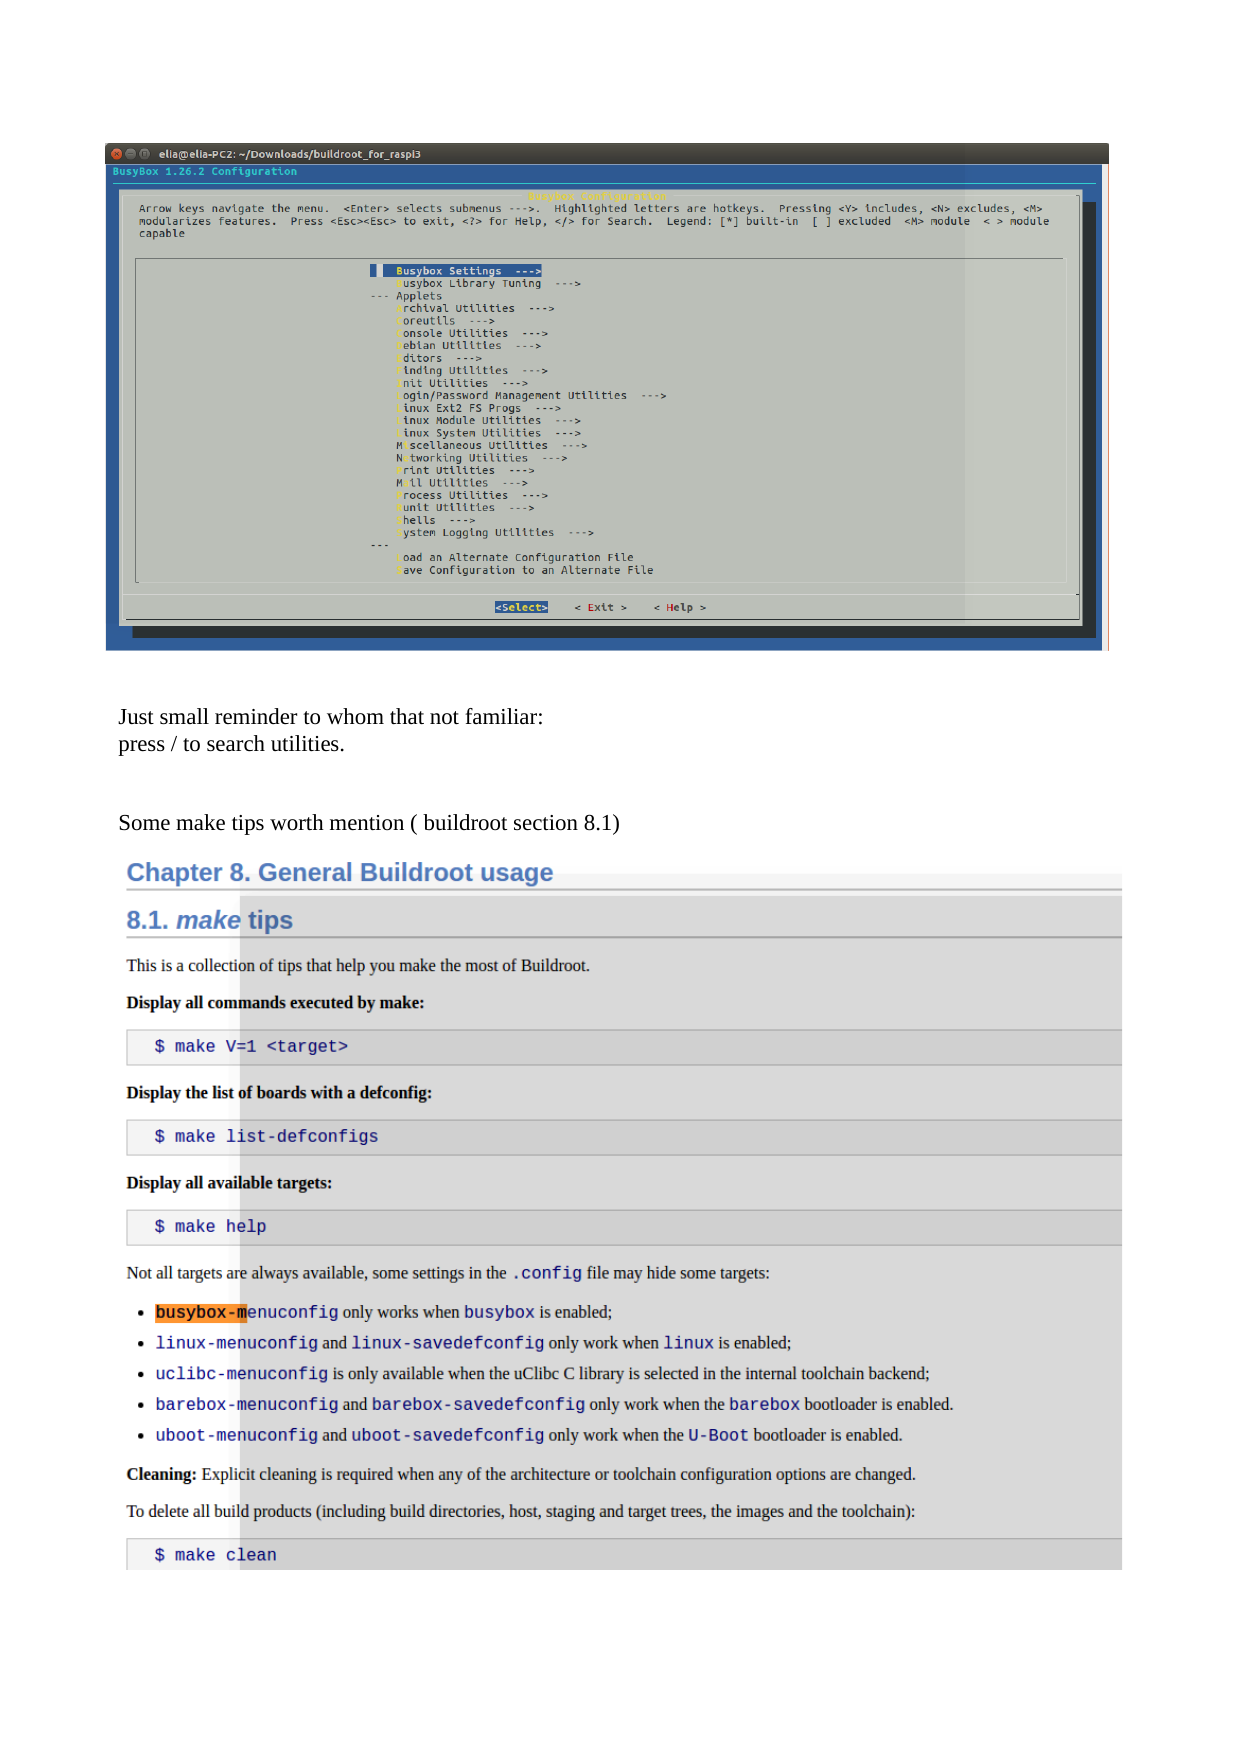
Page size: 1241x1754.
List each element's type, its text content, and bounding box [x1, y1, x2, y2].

text Just small reminder to whom that not familiar: [118, 703, 1122, 730]
text Some make tips worth mention ( buildroot section 8.1) [118, 809, 1122, 835]
text press / to search utilities. [118, 730, 1122, 756]
picture [118, 861, 1123, 1570]
picture [105, 143, 1109, 651]
